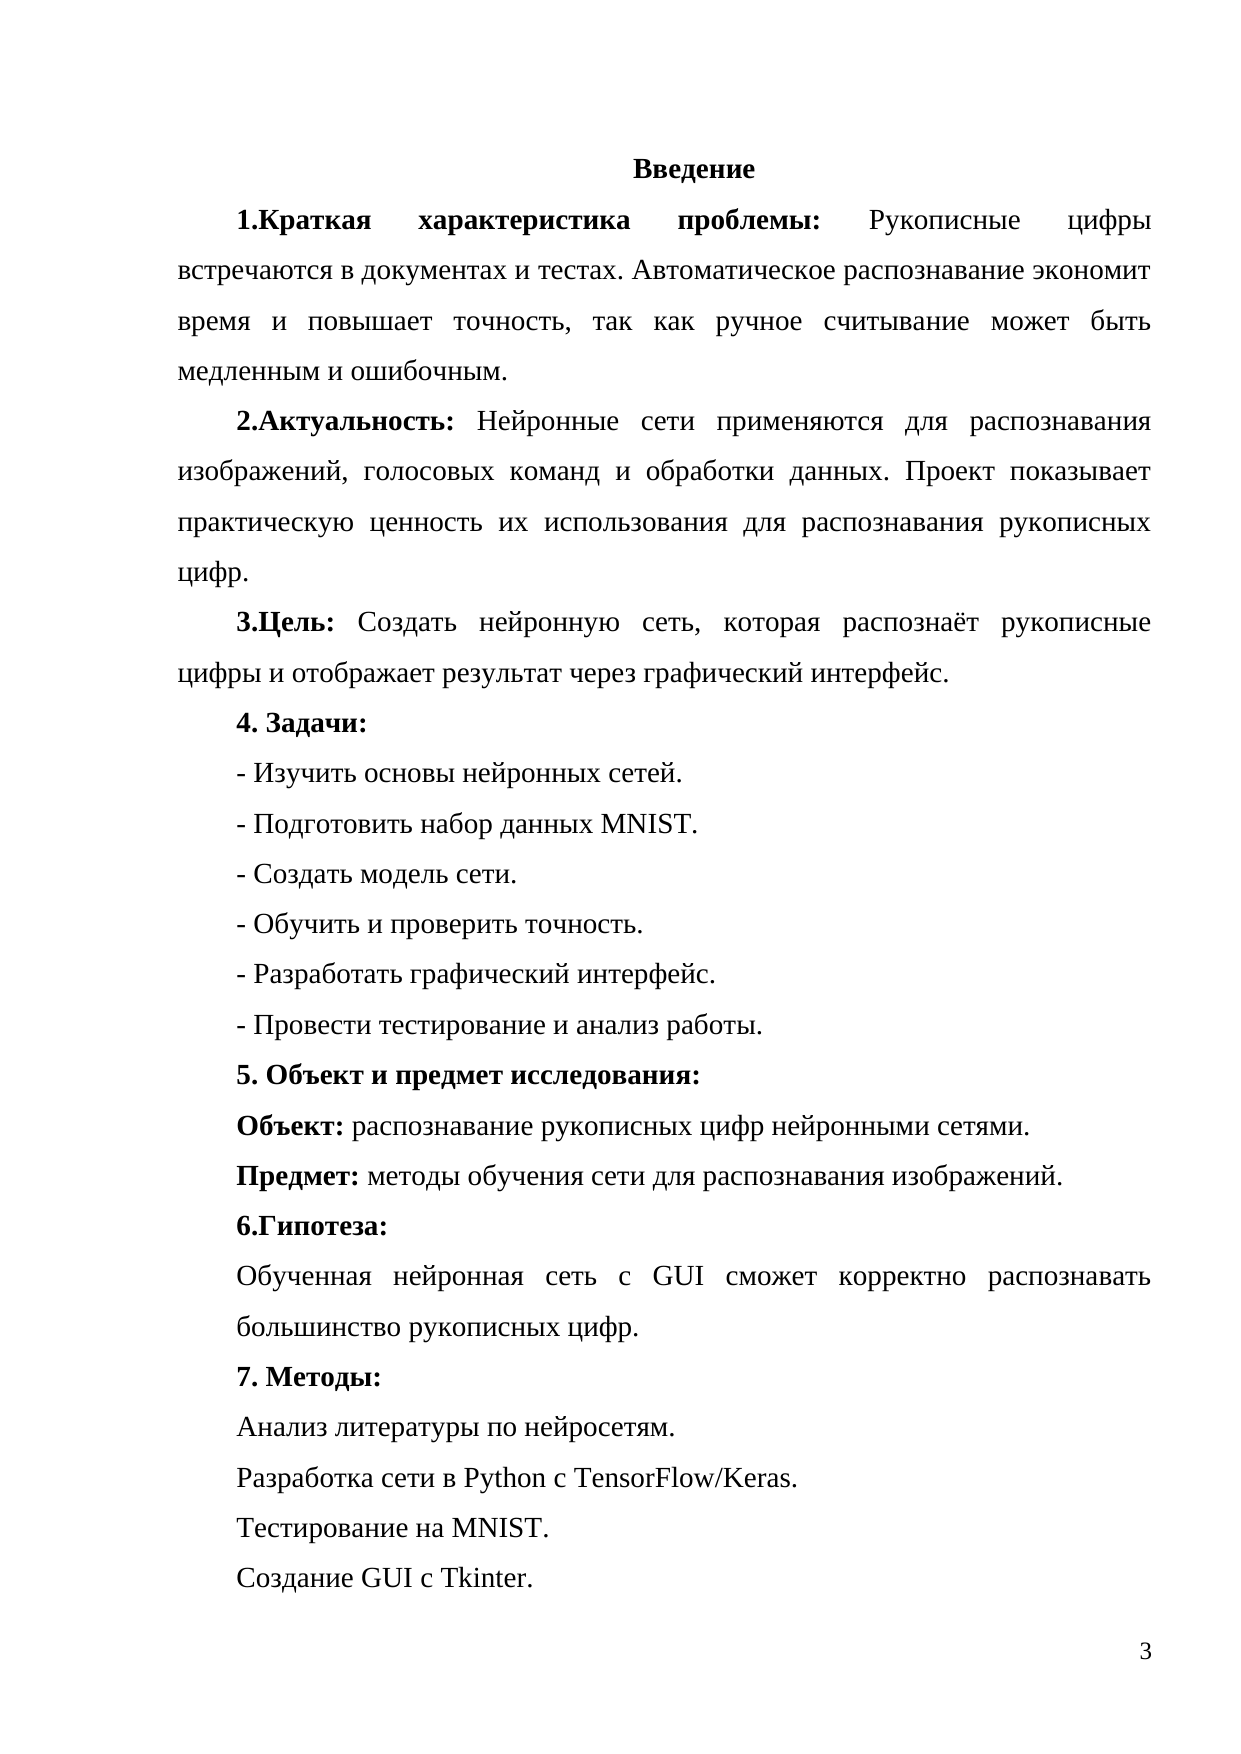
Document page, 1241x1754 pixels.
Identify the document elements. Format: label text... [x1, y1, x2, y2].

text Введение [177, 152, 1152, 185]
text - Создать модель сети. [177, 856, 1152, 889]
text - Изучить основы нейронных сетей. [177, 755, 1152, 789]
text 3.Цель: Создать нейронную сеть, которая распознаёт рукописные цифры и отображает результат через графический интерфейс. [177, 604, 1152, 688]
text Анализ литературы по нейросетям. [177, 1409, 1152, 1443]
text Создание GUI с Tkinter. [177, 1560, 1152, 1594]
text 7. Методы: [177, 1359, 1152, 1393]
text Предмет: методы обучения сети для распознавания изображений. [177, 1158, 1152, 1191]
text - Разработать графический интерфейс. [177, 957, 1152, 990]
text - Провести тестирование и анализ работы. [177, 1007, 1152, 1041]
text 1.Краткая характеристика проблемы: Рукописные цифры встречаются в документах и тестах. Автоматическое распознавание экономит время и повышает точность, так как ручное считывание может быть медленным и ошибочным. [177, 202, 1152, 386]
text - Подготовить набор данных MNIST. [177, 806, 1152, 839]
text 2.Актуальность: Нейронные сети применяются для распознавания изображений, голосовых команд и обработки данных. Проект показывает практическую ценность их использования для распознавания рукописных цифр. [177, 403, 1152, 588]
text Тестирование на MNIST. [177, 1510, 1152, 1544]
text - Обучить и проверить точность. [177, 906, 1152, 940]
text Объект: распознавание рукописных цифр нейронными сетями. [177, 1108, 1152, 1141]
text 4. Задачи: [177, 705, 1152, 739]
text 6.Гипотеза: Обученная нейронная сеть с GUI сможет корректно распознавать большинство рукописных цифр. [236, 1208, 1152, 1342]
text Разработка сети в Python с TensorFlow/Keras. [177, 1460, 1152, 1493]
text 5. Объект и предмет исследования: [177, 1057, 1152, 1091]
